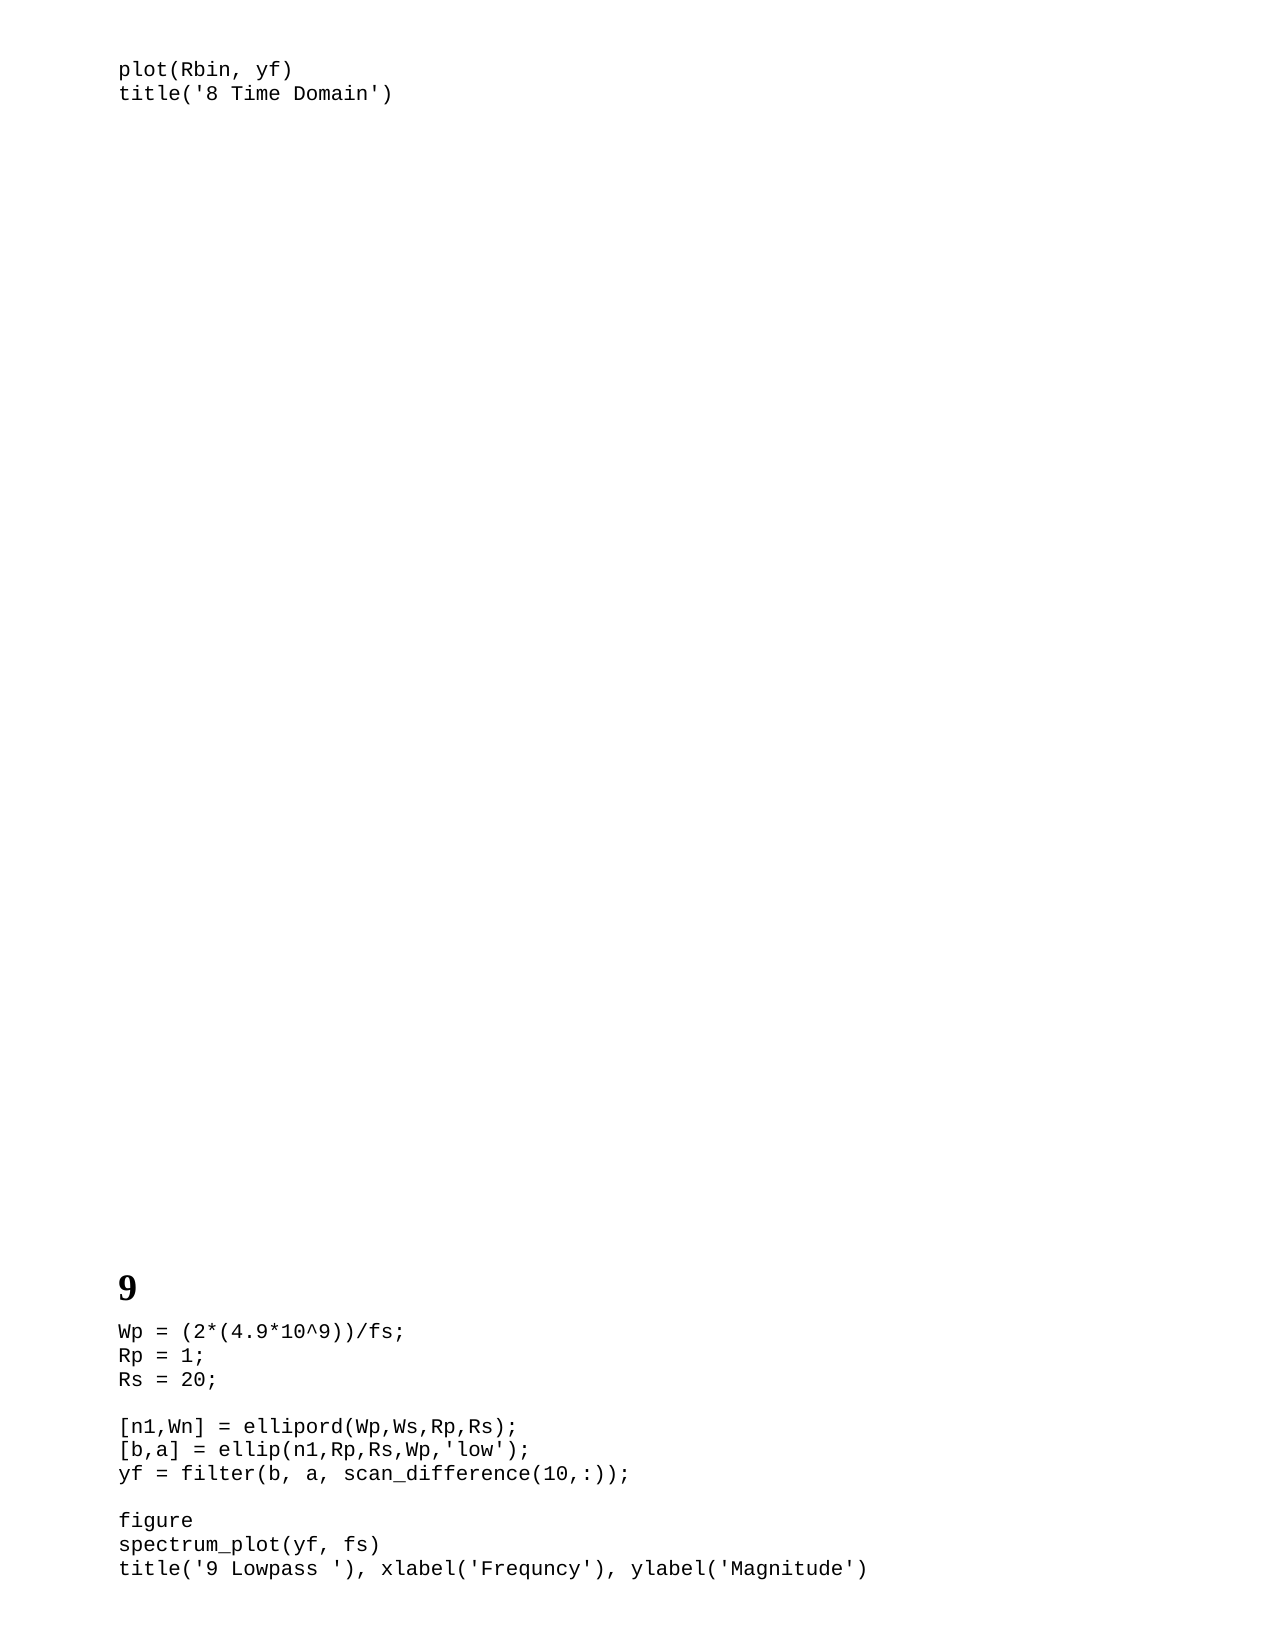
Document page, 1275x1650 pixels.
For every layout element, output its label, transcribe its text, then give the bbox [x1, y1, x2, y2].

text yf = filter(b, a, scan_difference(10,:)); [118, 1463, 1216, 1487]
text plot(Rbin, yf) [118, 59, 1216, 83]
text Wp = (2*(4.9*10^9))/fs; [118, 1321, 1216, 1345]
text figure [118, 1510, 1216, 1534]
text Rp = 1; [118, 1345, 1216, 1368]
text Rs = 20; [118, 1368, 1216, 1392]
text title('8 Time Domain') [118, 83, 1216, 106]
text [b,a] = ellip(n1,Rp,Rs,Wp,'low'); [118, 1439, 1216, 1463]
subtitle 9 [118, 1266, 1216, 1309]
text spectrum_plot(yf, fs) [118, 1534, 1216, 1558]
text [n1,Wn] = ellipord(Wp,Ws,Rp,Rs); [118, 1416, 1216, 1439]
text title('9 Lowpass '), xlabel('Frequncy'), ylabel('Magnitude') [118, 1558, 1216, 1581]
